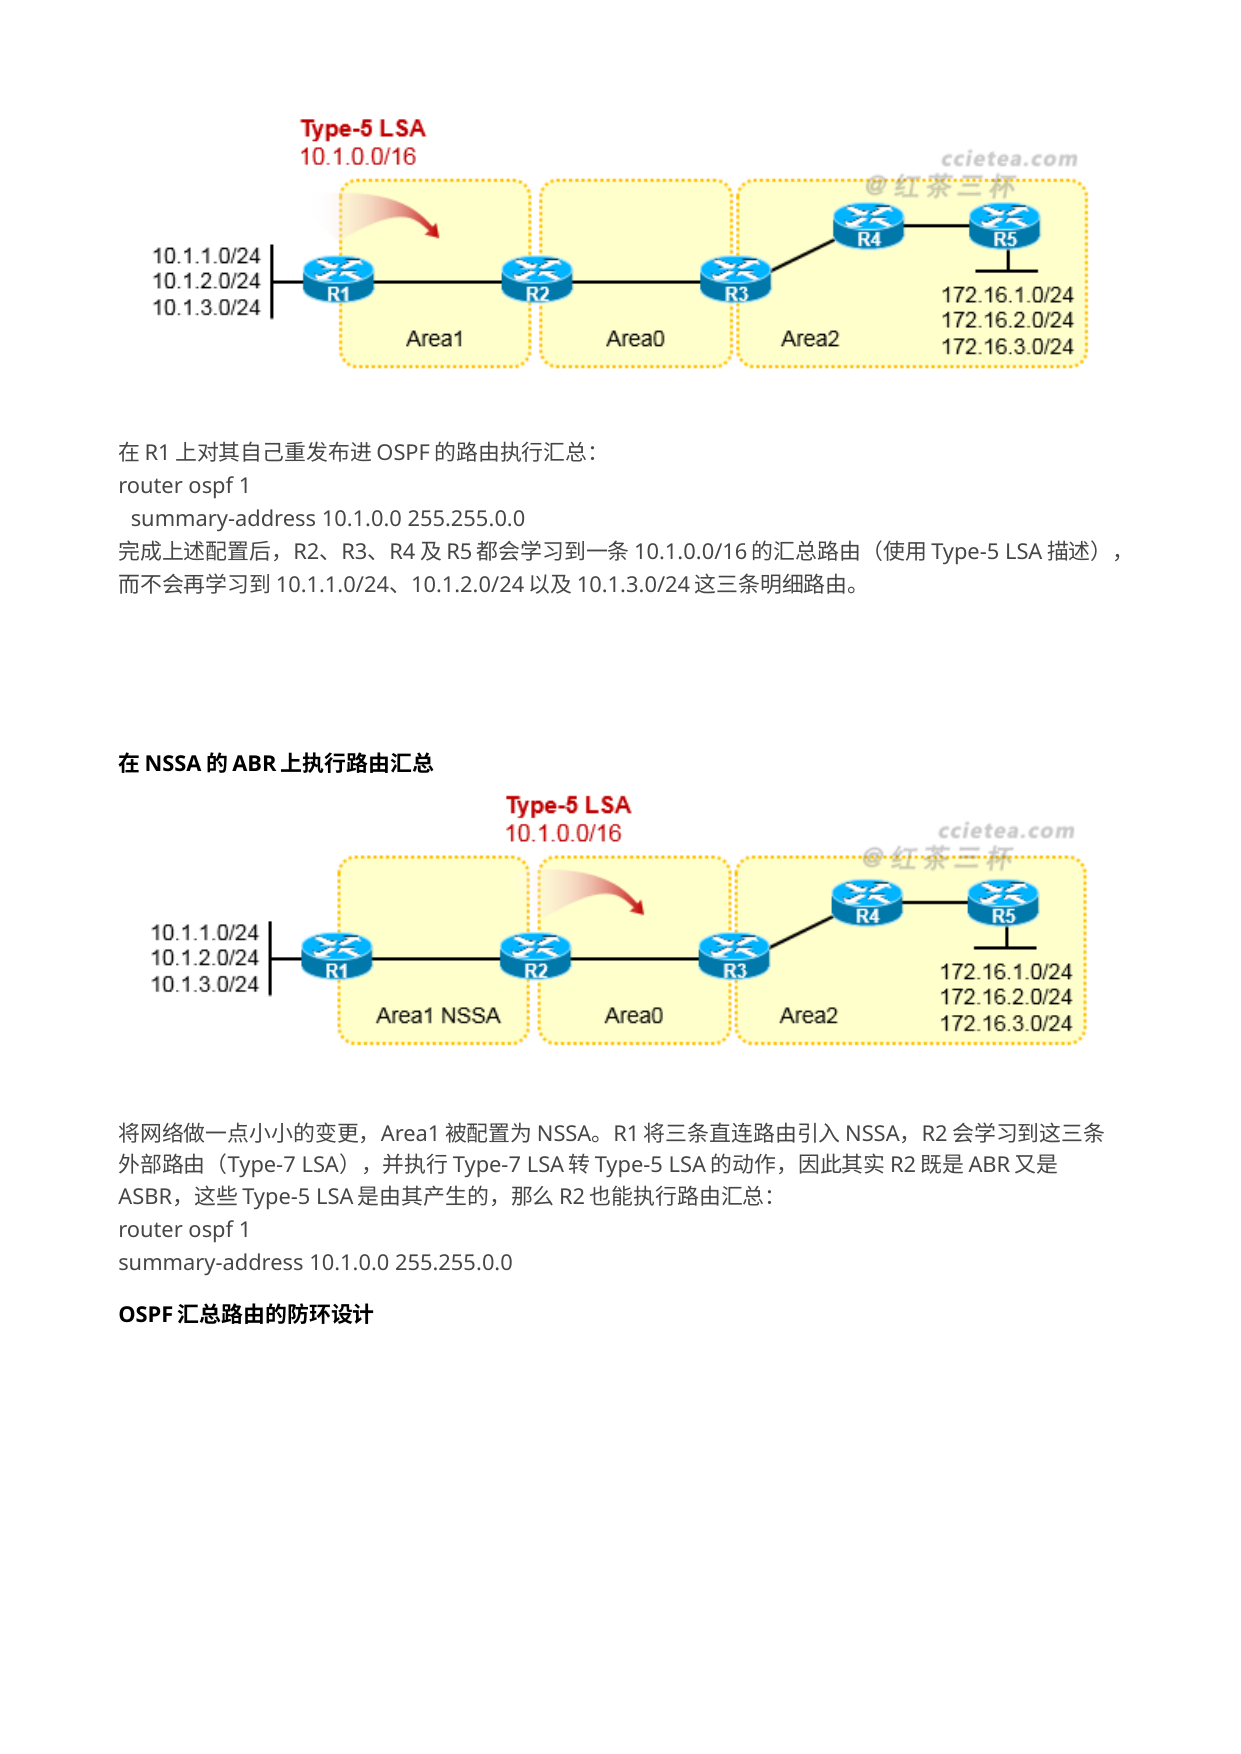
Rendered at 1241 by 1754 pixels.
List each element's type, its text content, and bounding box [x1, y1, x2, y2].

text router ospf 1 [118, 467, 1122, 500]
subtitle OSPF汇总路由的防环设计 [118, 1297, 1122, 1329]
text router ospf 1 [118, 1211, 1122, 1244]
picture [147, 118, 1093, 381]
subtitle 在NSSA的ABR上执行路由汇总 [118, 746, 1122, 778]
picture [150, 790, 1090, 1061]
text 将网络做一点小小的变更，Area1被配置为NSSA。R1将三条直连路由引入NSSA，R2会学习到这三条外部路由（Type-7 LSA），并执行Type-7 LSA转Type-5 LSA的动作，因此其实R2既是ABR又是ASBR，这些Type-5 LSA是由其产生的，那么R2也能执行路由汇总： [118, 1116, 1122, 1211]
text 完成上述配置后，R2、R3、R4及R5都会学习到一条10.1.0.0/16的汇总路由（使用Type-5 LSA描述），而不会再学习到10.1.1.0/24、10.1.2.0/24以及10.1.3.0/24这三条明细路由。 [118, 533, 1122, 598]
text 在R1上对其自己重发布进OSPF的路由执行汇总： [118, 435, 1122, 467]
text summary-address 10.1.0.0 255.255.0.0 [118, 1244, 1122, 1276]
text summary-address 10.1.0.0 255.255.0.0 [118, 500, 1122, 533]
